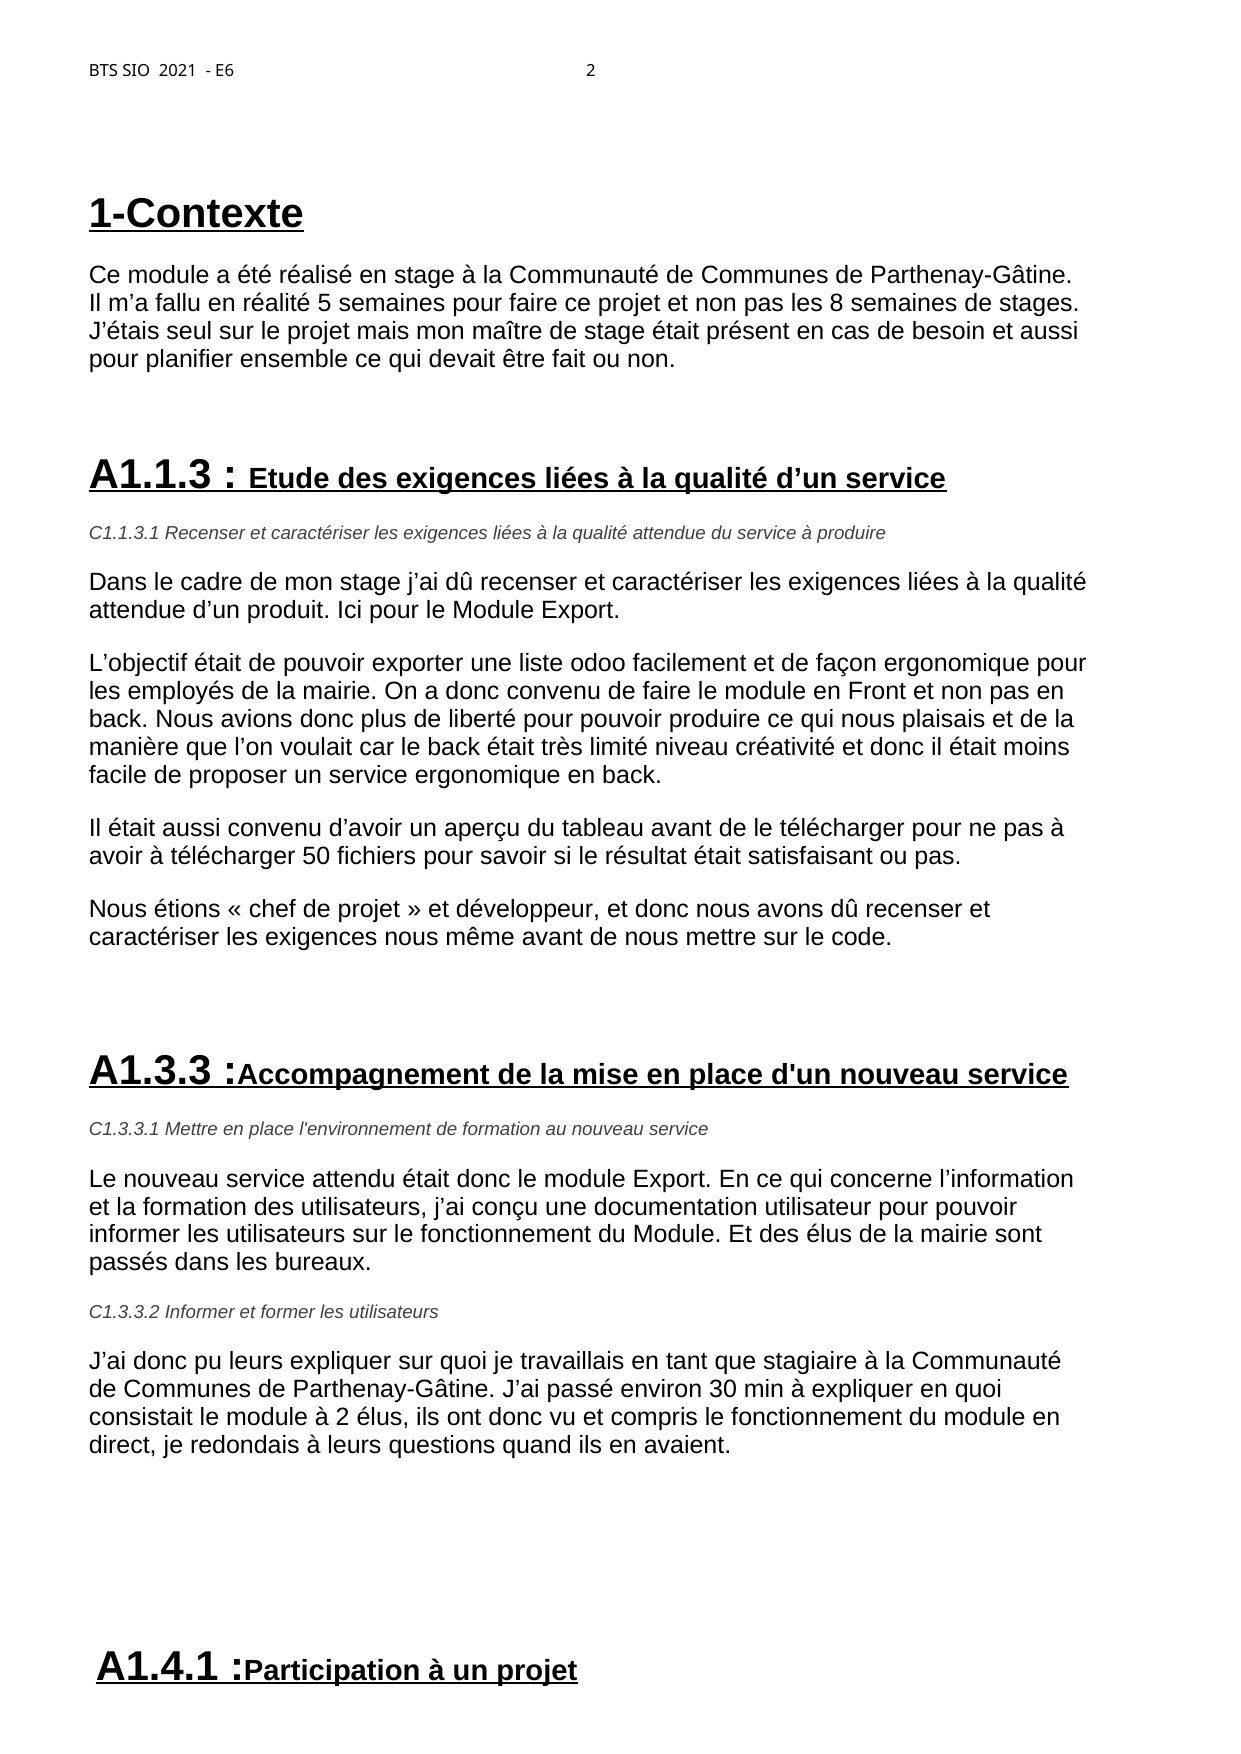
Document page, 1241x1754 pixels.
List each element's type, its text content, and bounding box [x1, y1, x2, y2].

text C1.1.3.1 Recenser et caractériser les exigences liées à la qualité attendue du service à produire [88, 522, 1093, 543]
text Il était aussi convenu d’avoir un aperçu du tableau avant de le télécharger pour ne pas à avoir à télécharger 50 fichiers pour savoir si le résultat était satisfaisant ou pas. [88, 814, 1093, 869]
text Dans le cadre de mon stage j’ai dû recenser et caractériser les exigences liées à la qualité attendue d’un produit. Ici pour le Module Export. [88, 568, 1093, 624]
text 1-Contexte [88, 189, 1093, 236]
text J’ai donc pu leurs expliquer sur quoi je travaillais en tant que stagiaire à la Communauté de Communes de Parthenay-Gâtine. J’ai passé environ 30 min à expliquer en quoi consistait le module à 2 élus, ils ont donc vu et compris le fonctionnement du module en direct, je redondais à leurs questions quand ils en avaient. [88, 1347, 1093, 1459]
text Nous étions « chef de projet » et développeur, et donc nous avons dû recenser et caractériser les exigences nous même avant de nous mettre sur le code. [88, 894, 1093, 950]
text Le nouveau service attendu était donc le module Export. En ce qui concerne l’information et la formation des utilisateurs, j’ai conçu une documentation utilisateur pour pouvoir informer les utilisateurs sur le fonctionnement du Module. Et des élus de la mairie sont passés dans les bureaux. [88, 1164, 1093, 1276]
text C1.3.3.2 Informer et former les utilisateurs [88, 1301, 1093, 1322]
text L’objectif était de pouvoir exporter une liste odoo facilement et de façon ergonomique pour les employés de la mairie. On a donc convenu de faire le module en Front et non pas en back. Nous avions donc plus de liberté pour pouvoir produire ce qui nous plaisais et de la manière que l’on voulait car le back était très limité niveau créativité et donc il était moins facile de proposer un service ergonomique en back. [88, 649, 1093, 789]
text A1.3.3 :Accompagnement de la mise en place d'un nouveau service [88, 1047, 1093, 1093]
text A1.4.1 :Participation à un projet [88, 1642, 1093, 1689]
text C1.3.3.1 Mettre en place l'environnement de formation au nouveau service [88, 1118, 1093, 1139]
text Ce module a été réalisé en stage à la Communauté de Communes de Parthenay-Gâtine. Il m’a fallu en réalité 5 semaines pour faire ce projet et non pas les 8 semaines de stages. J’étais seul sur le projet mais mon maître de stage était présent en cas de besoin et aussi pour planifier ensemble ce qui devait être fait ou non. [88, 261, 1093, 373]
text A1.1.3 : Etude des exigences liées à la qualité d’un service [88, 451, 1093, 497]
